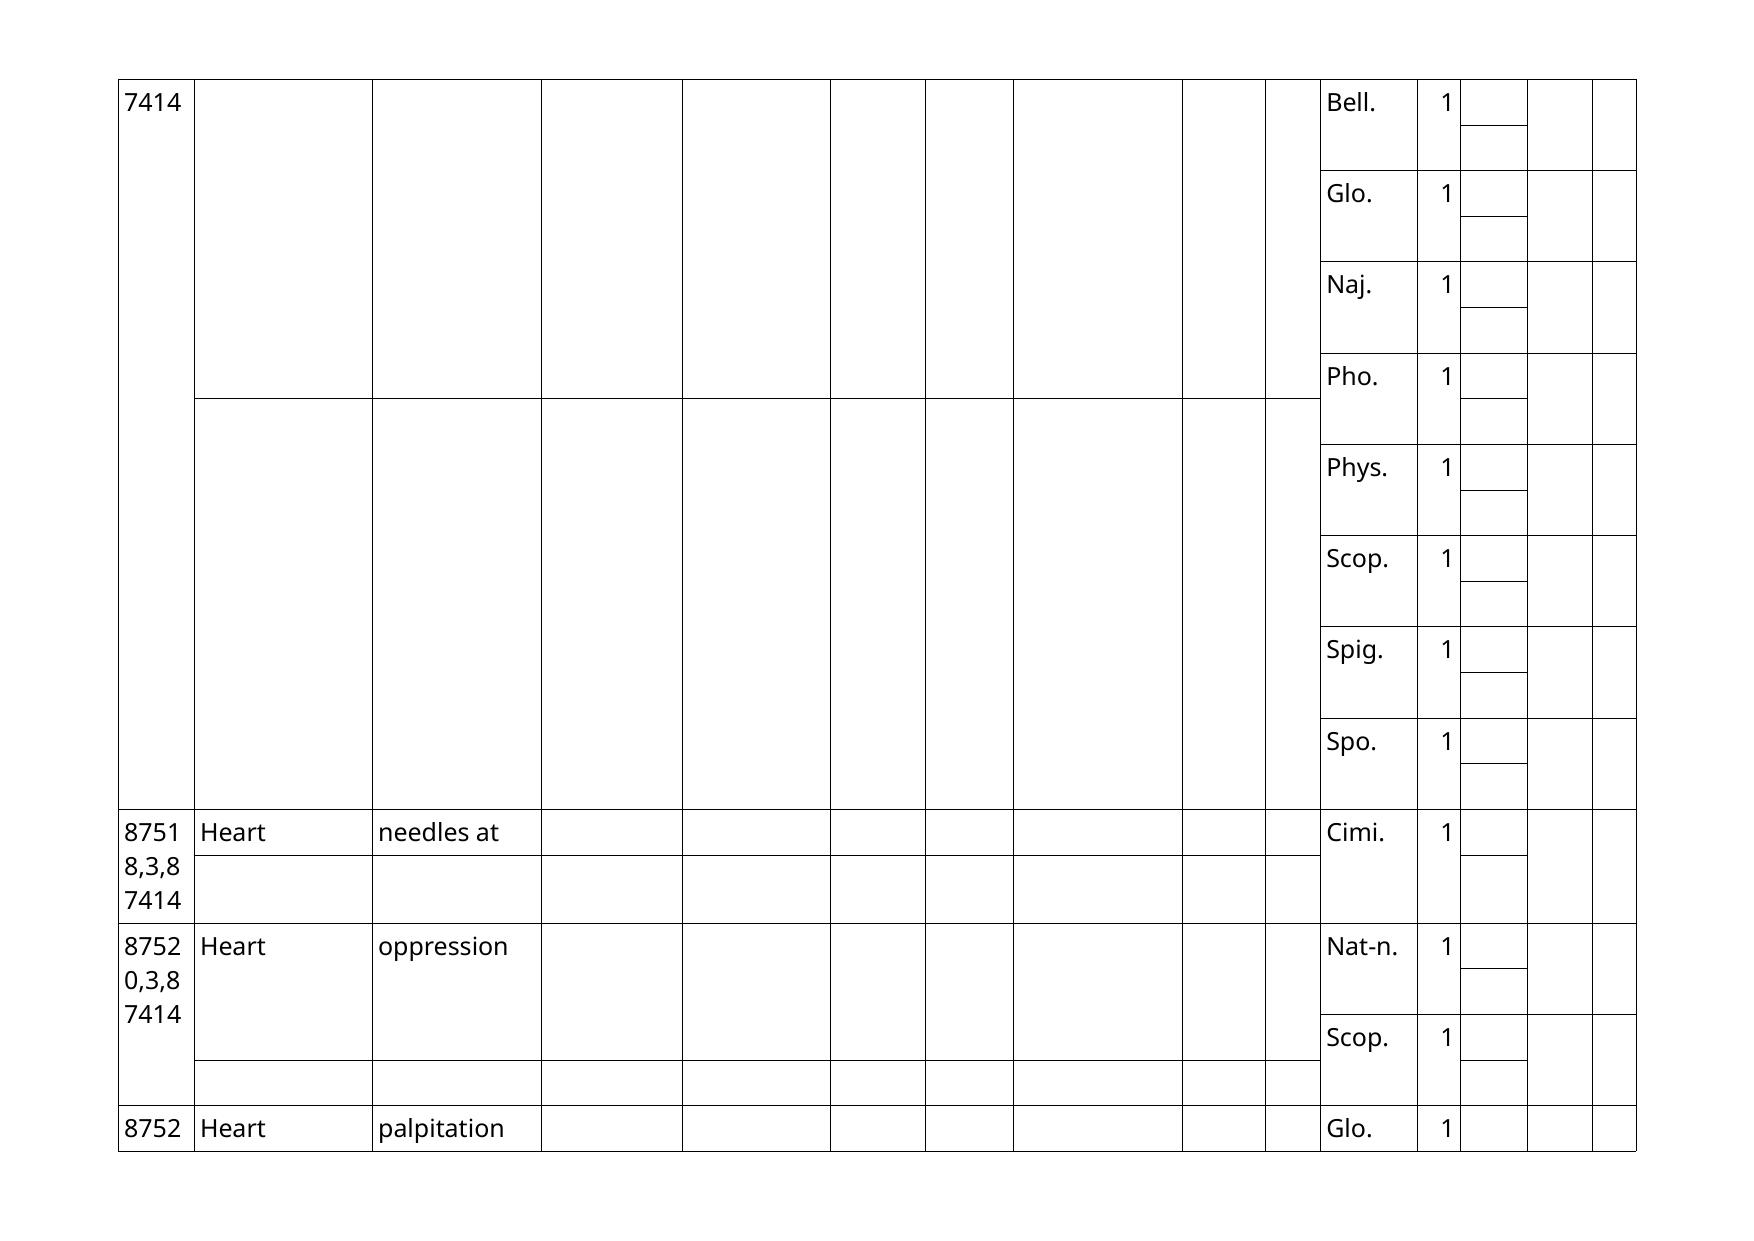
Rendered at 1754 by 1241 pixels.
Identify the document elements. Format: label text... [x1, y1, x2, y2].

table_cell Scop. [1321, 1015, 1417, 1105]
table_cell oppression [373, 924, 541, 1059]
table_cell [1528, 262, 1592, 353]
table_cell [1593, 1106, 1636, 1151]
table_cell [1461, 810, 1527, 854]
table_cell needles at [373, 810, 541, 854]
table_cell [542, 80, 682, 398]
table_cell 1 [1418, 627, 1460, 718]
table_cell [683, 80, 830, 398]
table_cell 7414 [119, 80, 194, 809]
table_cell [1014, 924, 1182, 1059]
table_cell 1 [1418, 924, 1460, 1014]
table_cell [1461, 308, 1527, 353]
table_cell [926, 924, 1013, 1059]
table_cell [1528, 1015, 1592, 1105]
table_cell [1461, 354, 1527, 398]
table_cell [1593, 354, 1636, 444]
table_cell [542, 399, 682, 809]
table_cell [831, 1106, 925, 1151]
table_cell [373, 1061, 541, 1105]
table_cell [1593, 171, 1636, 261]
table_cell Glo. [1321, 1106, 1417, 1151]
table_cell [831, 810, 925, 854]
table_cell [831, 1061, 925, 1105]
table_cell 1 [1418, 445, 1460, 535]
table_cell [1266, 80, 1320, 398]
table_cell [1593, 810, 1636, 923]
table_cell Spo. [1321, 719, 1417, 809]
table_cell [1183, 399, 1265, 809]
table_cell [542, 810, 682, 854]
table_cell [1266, 924, 1320, 1059]
table_cell [1528, 80, 1592, 170]
table_cell Phys. [1321, 445, 1417, 535]
table_cell [1528, 1106, 1592, 1151]
table_cell [926, 856, 1013, 923]
table_cell [1593, 627, 1636, 718]
table_cell [1461, 1061, 1527, 1105]
table_cell 1 [1418, 171, 1460, 261]
table_cell [926, 399, 1013, 809]
table_cell Pho. [1321, 354, 1417, 444]
table_cell 1 [1418, 354, 1460, 444]
table_cell [1461, 445, 1527, 489]
table_cell [373, 80, 541, 398]
table_cell 1 [1418, 80, 1460, 170]
table_cell [1528, 445, 1592, 535]
table_cell [1266, 810, 1320, 854]
table_cell [1266, 1106, 1320, 1151]
table_cell [1183, 1106, 1265, 1151]
table_cell [542, 924, 682, 1059]
table_cell [542, 856, 682, 923]
table_cell [1593, 924, 1636, 1014]
table_cell 87520,3,87414 [119, 924, 194, 1105]
table_cell [1461, 217, 1527, 261]
table_cell [1593, 719, 1636, 809]
table_cell [1461, 627, 1527, 672]
table_cell [1528, 171, 1592, 261]
table_cell [1461, 969, 1527, 1014]
table_cell [1593, 1015, 1636, 1105]
table_cell [683, 856, 830, 923]
table_cell [683, 1061, 830, 1105]
table_cell [926, 810, 1013, 854]
table_cell [195, 1061, 372, 1105]
table_cell [926, 1106, 1013, 1151]
table_cell [1266, 856, 1320, 923]
table_cell Cimi. [1321, 810, 1417, 923]
table_cell [1266, 399, 1320, 809]
table_cell [1461, 856, 1527, 923]
table_cell [1014, 1061, 1182, 1105]
table_cell [542, 1106, 682, 1151]
table_cell [1461, 536, 1527, 581]
table_cell [1183, 856, 1265, 923]
table_cell [1461, 262, 1527, 307]
table_cell 1 [1418, 810, 1460, 923]
table_cell 1 [1418, 536, 1460, 626]
table_cell 1 [1418, 1106, 1460, 1151]
table_cell [1528, 719, 1592, 809]
table_cell [831, 399, 925, 809]
table_cell Nat-n. [1321, 924, 1417, 1014]
table_cell [1528, 354, 1592, 444]
table_cell [1461, 764, 1527, 809]
table_cell [1014, 856, 1182, 923]
table_cell [683, 810, 830, 854]
table_cell [1266, 1061, 1320, 1105]
table_cell [1183, 1061, 1265, 1105]
table_cell [1528, 924, 1592, 1014]
table_cell [926, 1061, 1013, 1105]
table_cell [195, 856, 372, 923]
table_cell Heart [195, 1106, 372, 1151]
table_cell [1183, 80, 1265, 398]
table_cell [1461, 1106, 1527, 1151]
table_cell [1461, 673, 1527, 718]
table_cell [195, 80, 372, 398]
table_cell [195, 399, 372, 809]
table_cell [683, 1106, 830, 1151]
table_cell [1461, 80, 1527, 124]
table_cell 1 [1418, 719, 1460, 809]
table_cell [1528, 810, 1592, 923]
table_cell 87518,3,87414 [119, 810, 194, 923]
table_cell [1461, 491, 1527, 535]
table_cell [1014, 1106, 1182, 1151]
table_cell [1528, 536, 1592, 626]
table_cell 8752 [119, 1106, 194, 1151]
table_cell Bell. [1321, 80, 1417, 170]
table_cell [1461, 924, 1527, 968]
table_cell Heart [195, 810, 372, 854]
table_cell [1014, 399, 1182, 809]
table_cell [1593, 262, 1636, 353]
table_cell [1593, 536, 1636, 626]
table_cell [1593, 80, 1636, 170]
table_cell [831, 80, 925, 398]
table_cell [831, 924, 925, 1059]
table_cell [1461, 1015, 1527, 1059]
table_cell [1461, 582, 1527, 626]
table_cell [542, 1061, 682, 1105]
table_cell [831, 856, 925, 923]
table_cell Scop. [1321, 536, 1417, 626]
table_cell [1183, 924, 1265, 1059]
table_cell Spig. [1321, 627, 1417, 718]
table_cell [1528, 627, 1592, 718]
table_cell 1 [1418, 1015, 1460, 1105]
table_cell [683, 924, 830, 1059]
table_cell [1014, 810, 1182, 854]
table_cell 1 [1418, 262, 1460, 353]
table_cell Naj. [1321, 262, 1417, 353]
table_cell [1461, 719, 1527, 763]
table_cell [683, 399, 830, 809]
table_cell [926, 80, 1013, 398]
table_cell [1183, 810, 1265, 854]
table_cell Heart [195, 924, 372, 1059]
table_cell [373, 856, 541, 923]
table_cell [1014, 80, 1182, 398]
table_cell [373, 399, 541, 809]
table_cell [1461, 126, 1527, 170]
table_cell [1593, 445, 1636, 535]
table_cell [1461, 399, 1527, 444]
table_cell [1461, 171, 1527, 216]
table_cell palpitation [373, 1106, 541, 1151]
table_cell Glo. [1321, 171, 1417, 261]
